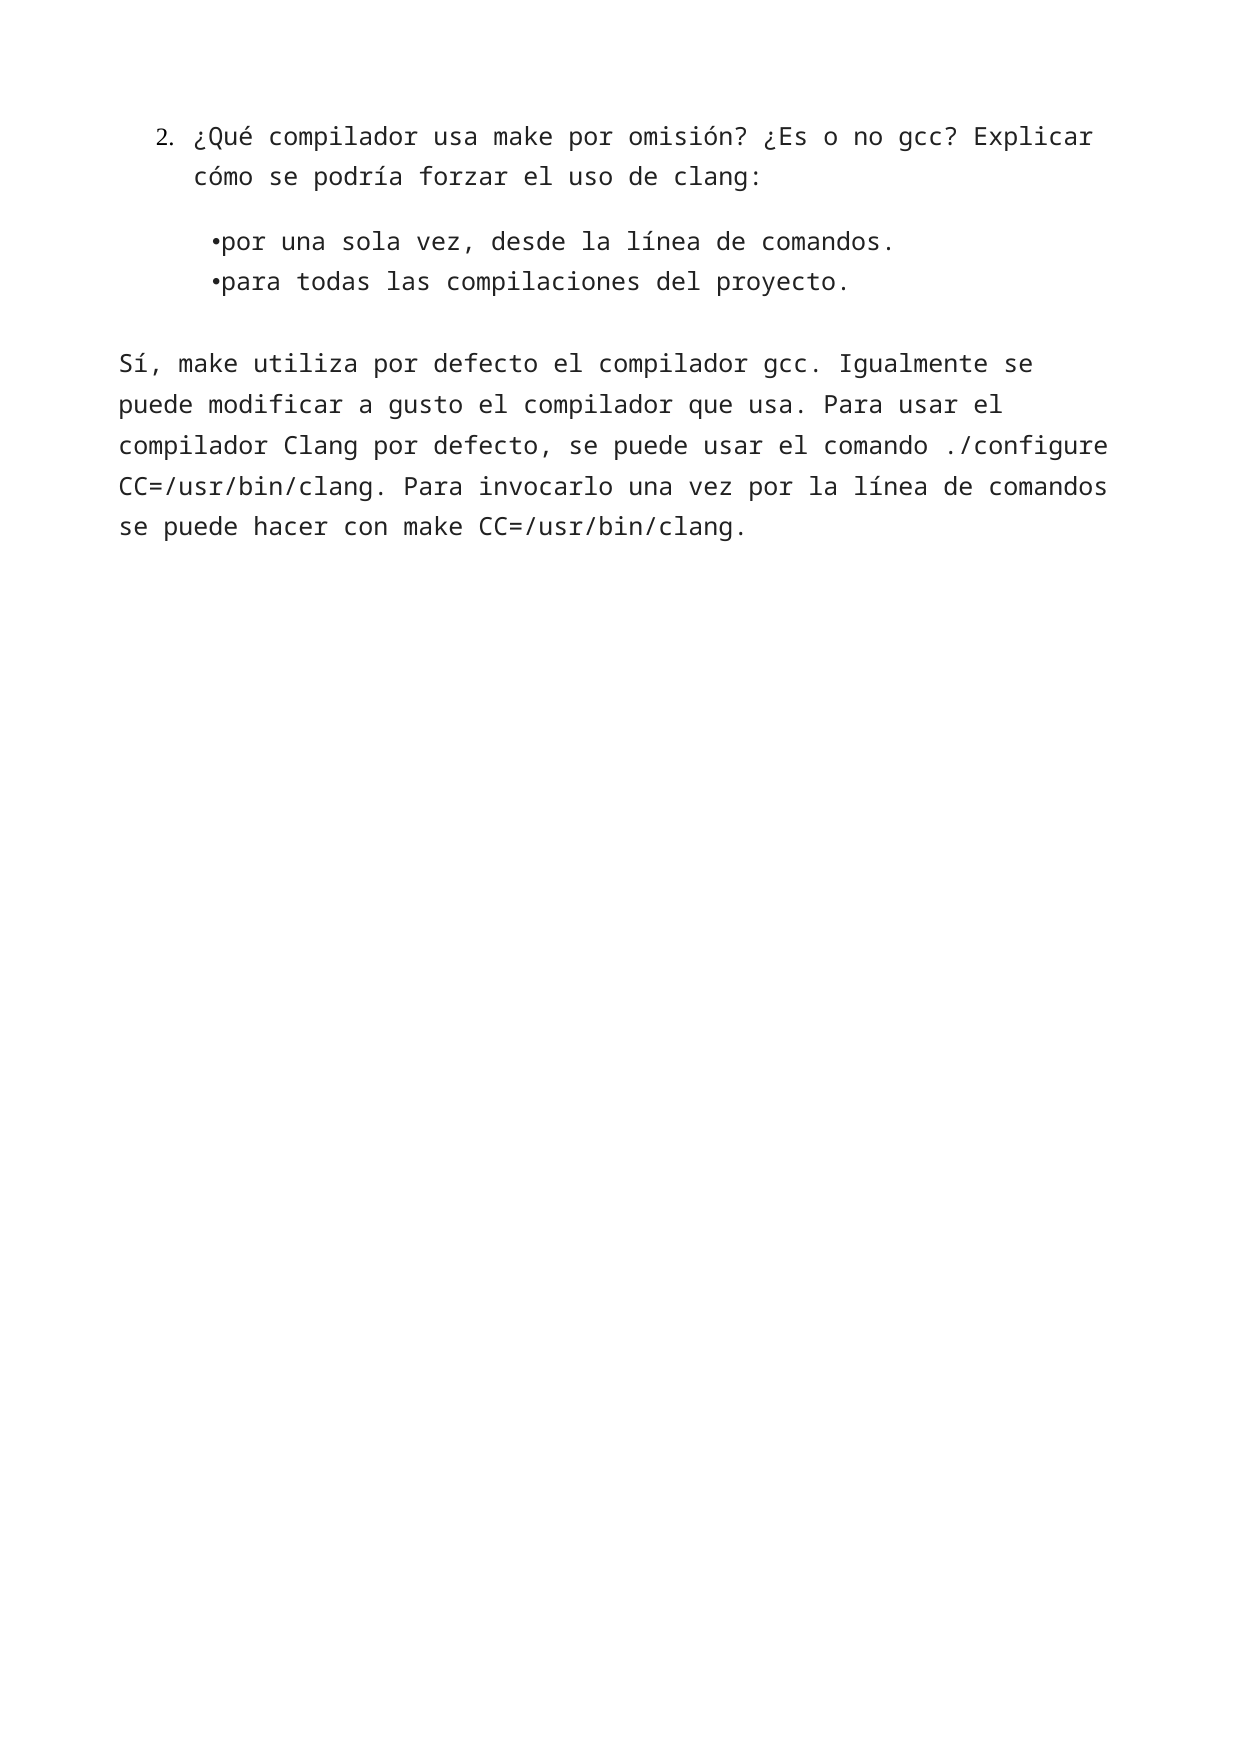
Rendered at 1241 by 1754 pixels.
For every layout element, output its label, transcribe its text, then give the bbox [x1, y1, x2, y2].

list por una sola vez, desde la línea de comandos. [118, 223, 1122, 257]
list ¿Qué compilador usa make por omisión? ¿Es o no gcc? Explicar cómo se podría forzar el uso de clang: [156, 118, 1122, 193]
list para todas las compilaciones del proyecto. [118, 264, 1122, 339]
text Sí, make utiliza por defecto el compilador gcc. Igualmente se puede modificar a gusto el compilador que usa. Para usar el compilador Clang por defecto, se puede usar el comando ./configure CC=/usr/bin/clang. Para invocarlo una vez por la línea de comandos se puede hacer con make CC=/usr/bin/clang. [118, 346, 1122, 543]
